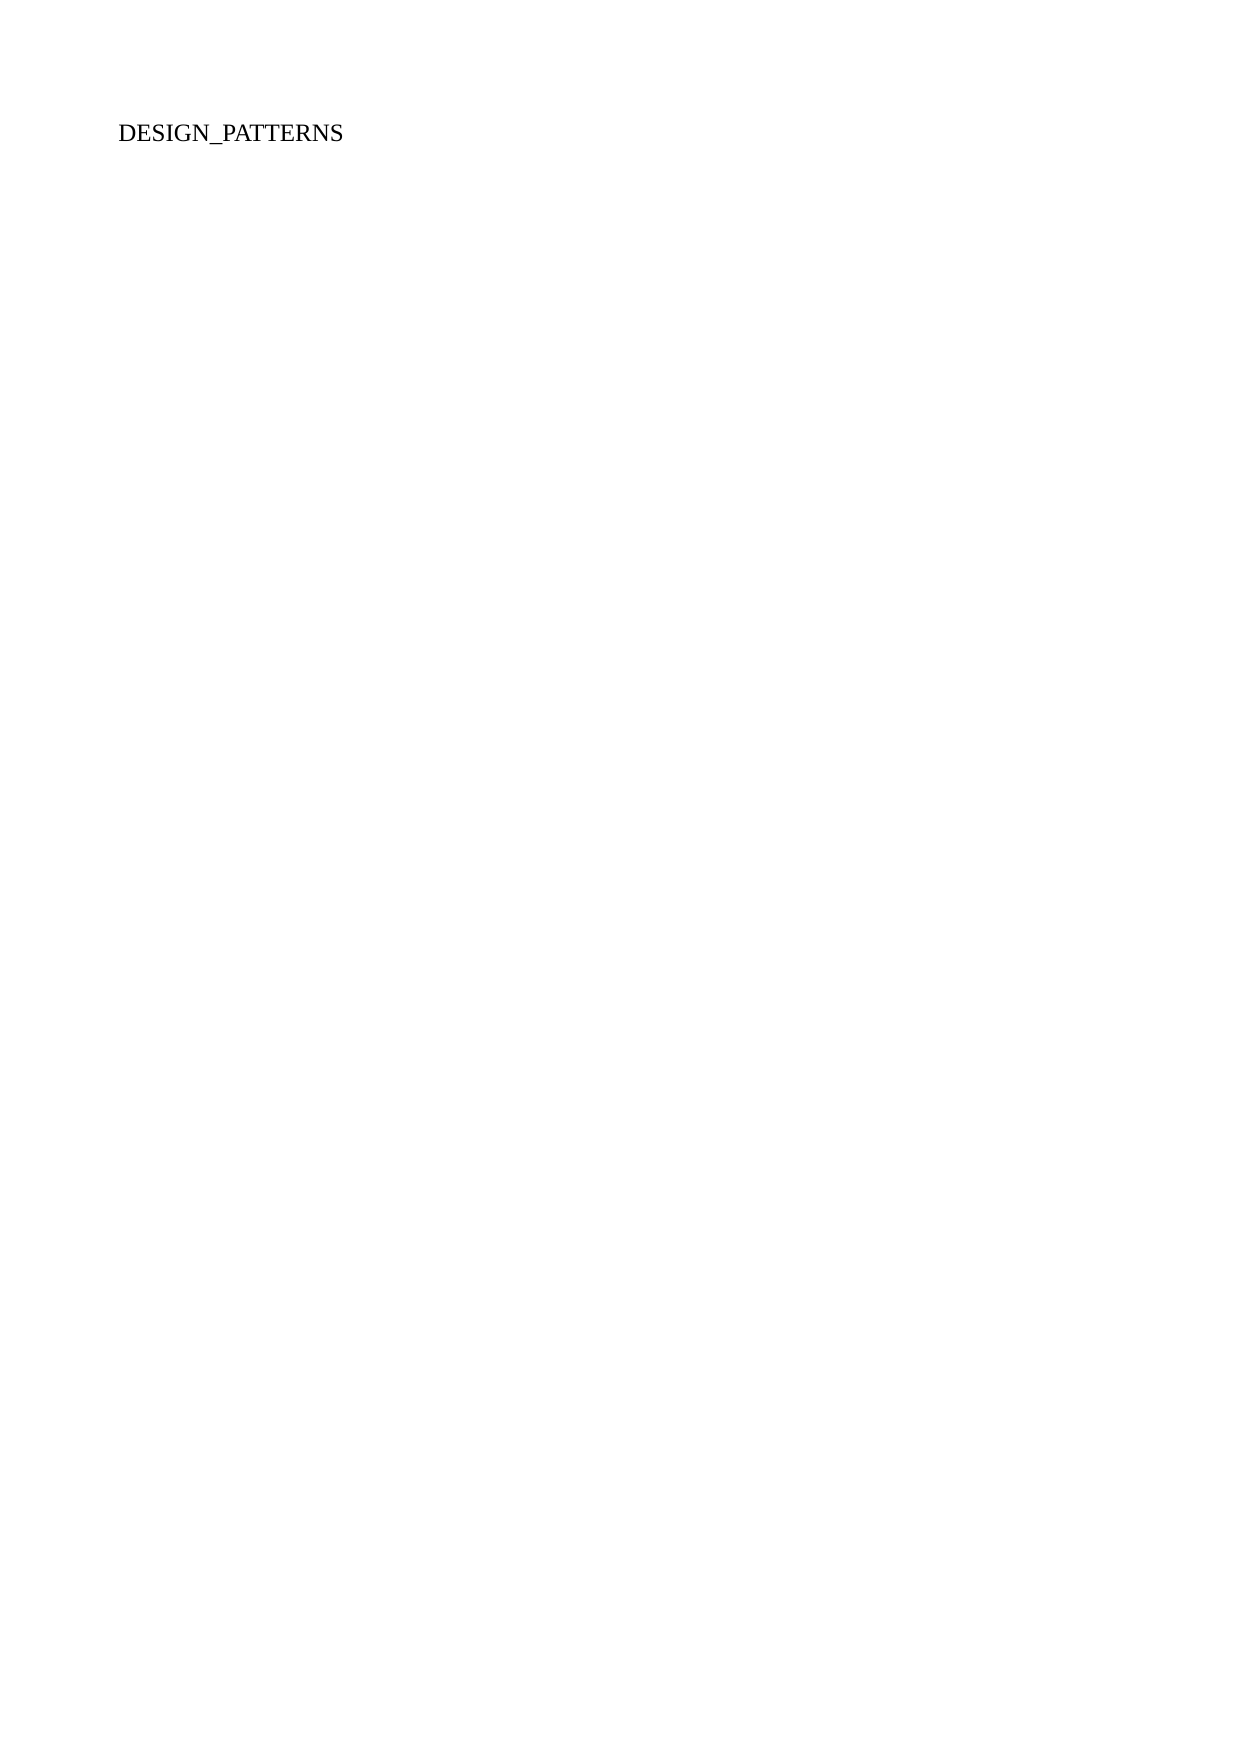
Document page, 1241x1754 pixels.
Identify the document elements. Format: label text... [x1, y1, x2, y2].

text DESIGN_PATTERNS [118, 118, 1122, 147]
